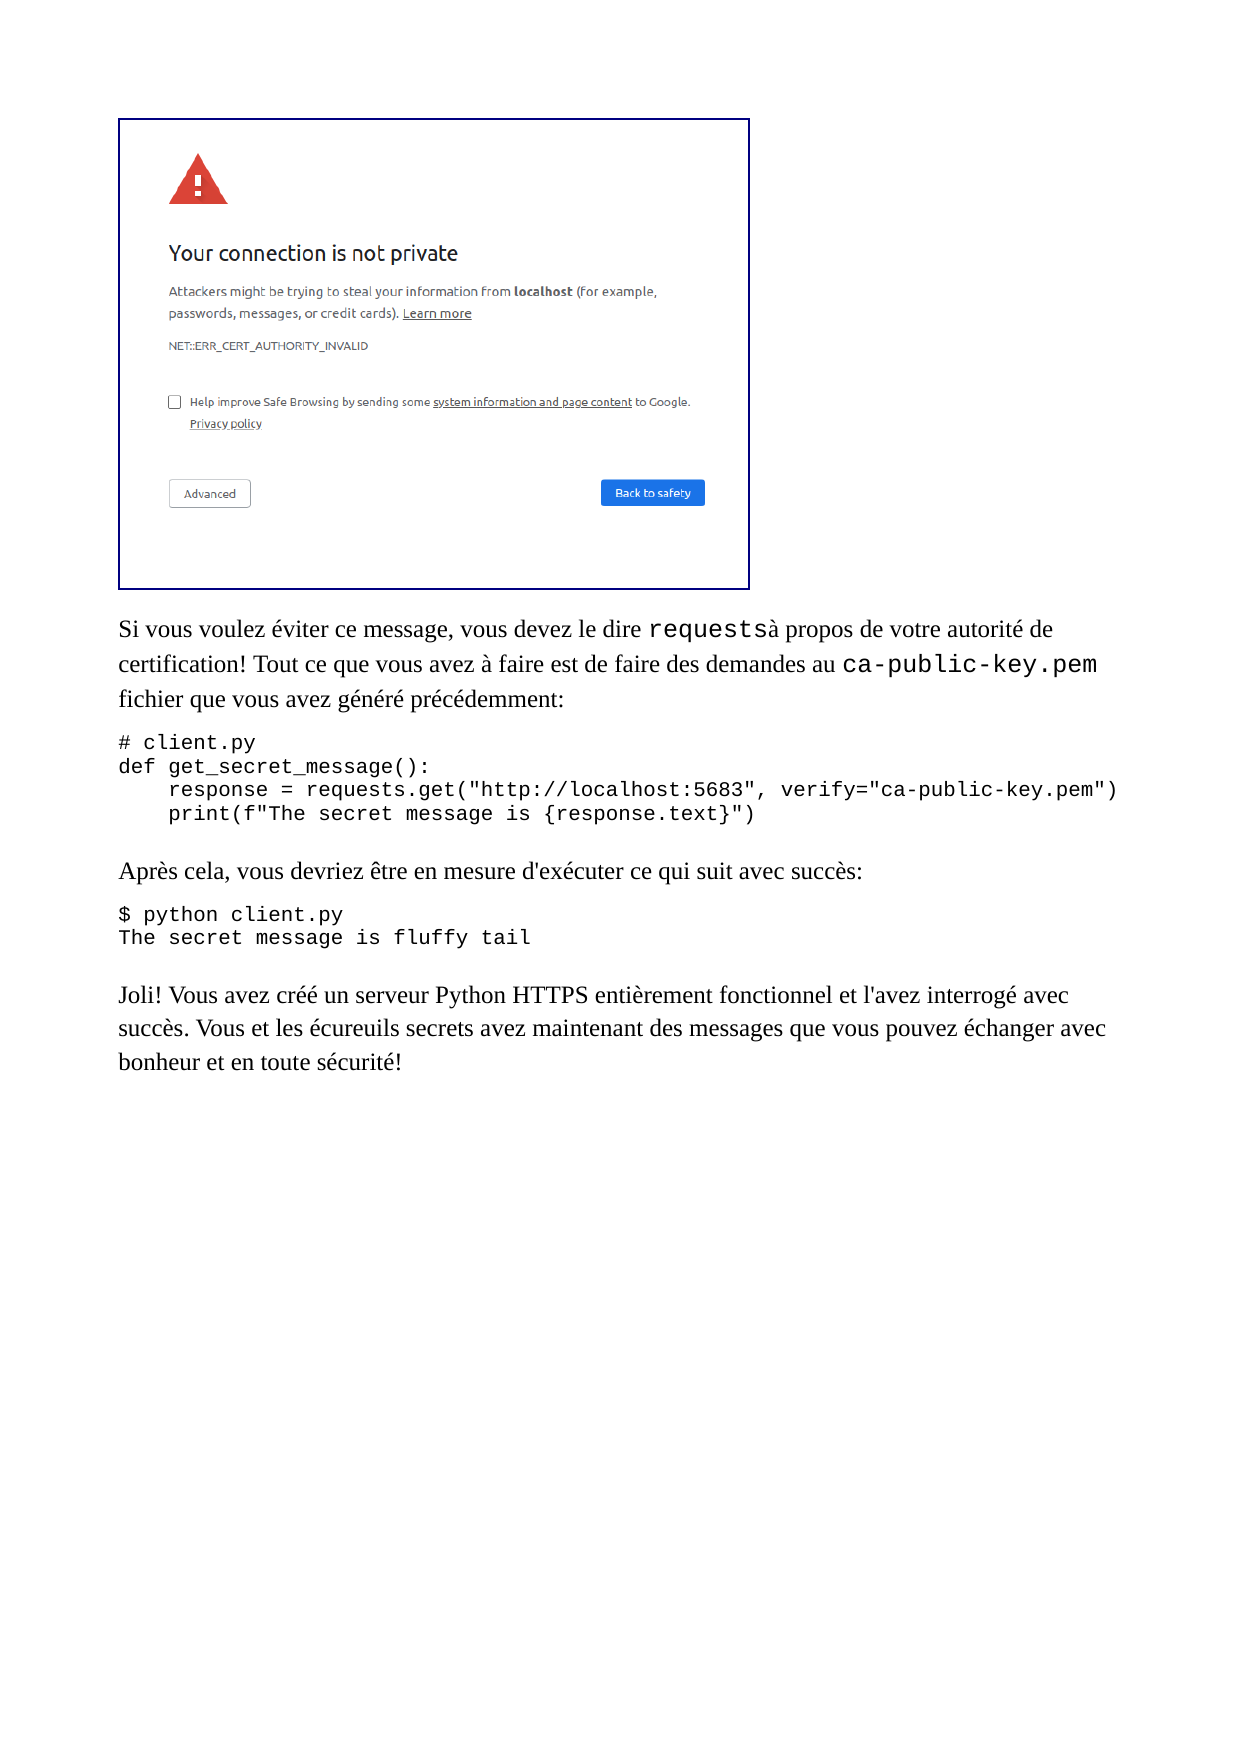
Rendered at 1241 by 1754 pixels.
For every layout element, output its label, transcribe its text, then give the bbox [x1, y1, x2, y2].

text print(f"The secret message is {response.text}") [118, 803, 1122, 827]
text def get_secret_message(): [118, 756, 1122, 779]
text response = requests.get("http://localhost:5683", verify="ca-public-key.pem") [118, 779, 1122, 803]
text Après cela, vous devriez être en mesure d'exécuter ce qui suit avec succès: [118, 856, 1122, 885]
picture [120, 120, 748, 588]
text Si vous voulez éviter ce message, vous devez le dire requestsà propos de votre autorité de certification! Tout ce que vous avez à faire est de faire des demandes au ca-public-key.pem fichier que vous avez généré précédemment: [118, 614, 1122, 713]
text # client.py [118, 732, 1122, 756]
text Joli! Vous avez créé un serveur Python HTTPS entièrement fonctionnel et l'avez interrogé avec succès. Vous et les écureuils secrets avez maintenant des messages que vous pouvez échanger avec bonheur et en toute sécurité! [118, 981, 1122, 1075]
text $ python client.py [118, 904, 1122, 927]
text The secret message is fluffy tail [118, 927, 1122, 951]
